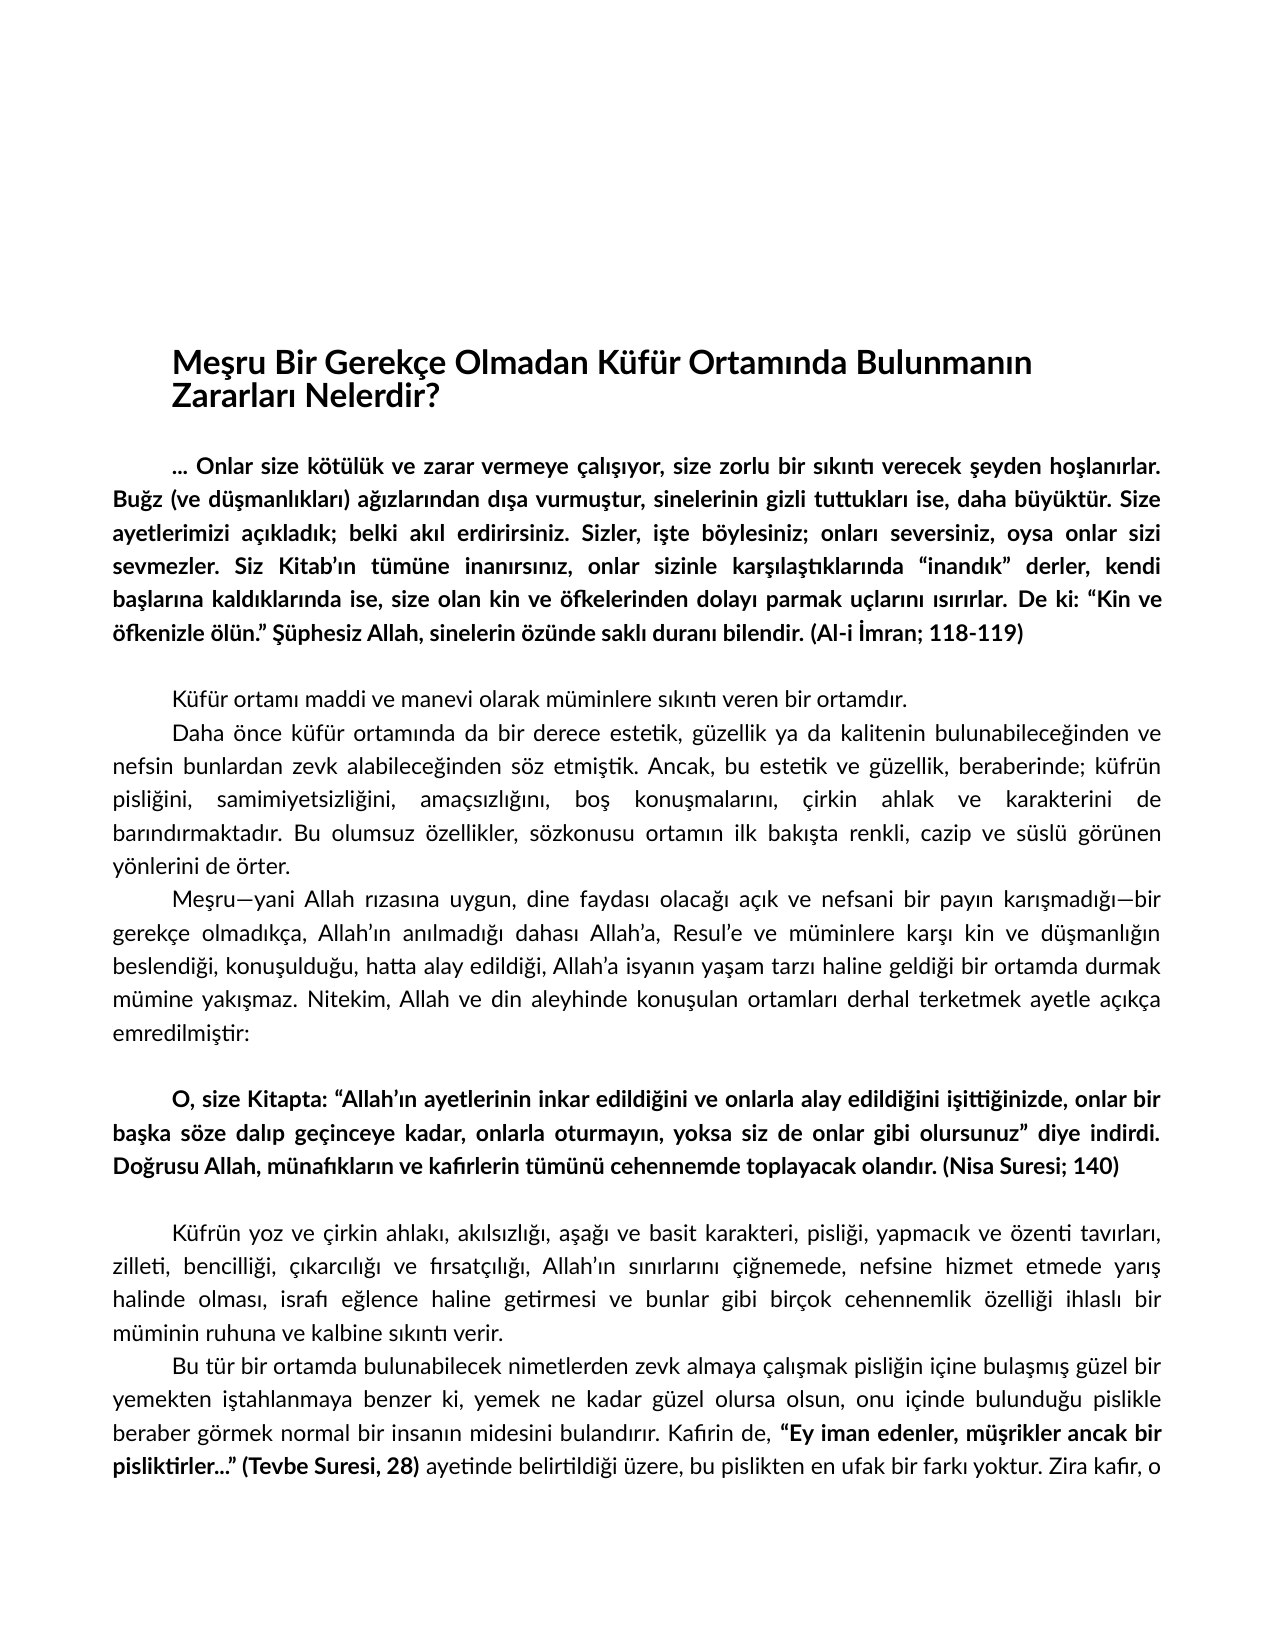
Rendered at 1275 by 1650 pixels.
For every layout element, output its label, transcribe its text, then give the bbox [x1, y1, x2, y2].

text ... Onlar size kötülük ve zarar vermeye çalışıyor, size zorlu bir sıkıntı verecek şeyden hoşlanırlar. Buğz (ve düşmanlıkları) ağızlarından dışa vurmuştur, sinelerinin gizli tuttukları ise, daha büyüktür. Size ayetlerimizi açıkladık; belki akıl erdirirsiniz. Sizler, işte böylesiniz; onları seversiniz, oysa onlar sizi sevmezler. Siz Kitab’ın tümüne inanırsınız, onlar sizinle karşılaştıklarında “inandık” derler, kendi başlarına kaldıklarında ise, size olan kin ve öfkelerinden dolayı parmak uçlarını ısırırlar. De ki: “Kin ve öfkenizle ölün.” Şüphesiz Allah, sinelerin özünde saklı duranı bilendir. (Al-i İmran; 118-119) [112, 448, 1162, 648]
text Meşru Bir Gerekçe Olmadan Küfür Ortamında Bulunmanın [112, 348, 1162, 381]
text Meşru—yani Allah rızasına uygun, dine faydası olacağı açık ve nefsani bir payın karışmadığı—bir gerekçe olmadıkça, Allah’ın anılmadığı dahası Allah’a, Resul’e ve müminlere karşı kin ve düşmanlığın beslendiği, konuşulduğu, hatta alay edildiği, Allah’a isyanın yaşam tarzı haline geldiği bir ortamda durmak mümine yakışmaz. Nitekim, Allah ve din aleyhinde konuşulan ortamları derhal terketmek ayetle açıkça emredilmiştir: [112, 881, 1162, 1048]
text Zararları Nelerdir? [112, 381, 1162, 414]
text Bu tür bir ortamda bulunabilecek nimetlerden zevk almaya çalışmak pisliğin içine bulaşmış güzel bir yemekten iştahlanmaya benzer ki, yemek ne kadar güzel olursa olsun, onu içinde bulunduğu pislikle beraber görmek normal bir insanın midesini bulandırır. Kafirin de, “Ey iman edenler, müşrikler ancak bir pisliktirler...” (Tevbe Suresi, 28) ayetinde belirtildiği üzere, bu pislikten en ufak bir farkı yoktur. Zira kafir, o [112, 1348, 1162, 1481]
text O, size Kitapta: “Allah’ın ayetlerinin inkar edildiğini ve onlarla alay edildiğini işittiğinizde, onlar bir başka söze dalıp geçinceye kadar, onlarla oturmayın, yoksa siz de onlar gibi olursunuz” diye indirdi. Doğrusu Allah, münafıkların ve kafirlerin tümünü cehennemde toplayacak olandır. (Nisa Suresi; 140) [112, 1081, 1162, 1181]
text Daha önce küfür ortamında da bir derece estetik, güzellik ya da kalitenin bulunabileceğinden ve nefsin bunlardan zevk alabileceğinden söz etmiştik. Ancak, bu estetik ve güzellik, beraberinde; küfrün pisliğini, samimiyetsizliğini, amaçsızlığını, boş konuşmalarını, çirkin ahlak ve karakterini de barındırmaktadır. Bu olumsuz özellikler, sözkonusu ortamın ilk bakışta renkli, cazip ve süslü görünen yönlerini de örter. [112, 714, 1162, 881]
text Küfür ortamı maddi ve manevi olarak müminlere sıkıntı veren bir ortamdır. [112, 681, 1162, 714]
text Küfrün yoz ve çirkin ahlakı, akılsızlığı, aşağı ve basit karakteri, pisliği, yapmacık ve özenti tavırları, zilleti, bencilliği, çıkarcılığı ve fırsatçılığı, Allah’ın sınırlarını çiğnemede, nefsine hizmet etmede yarış halinde olması, israfı eğlence haline getirmesi ve bunlar gibi birçok cehennemlik özelliği ihlaslı bir müminin ruhuna ve kalbine sıkıntı verir. [112, 1214, 1162, 1348]
